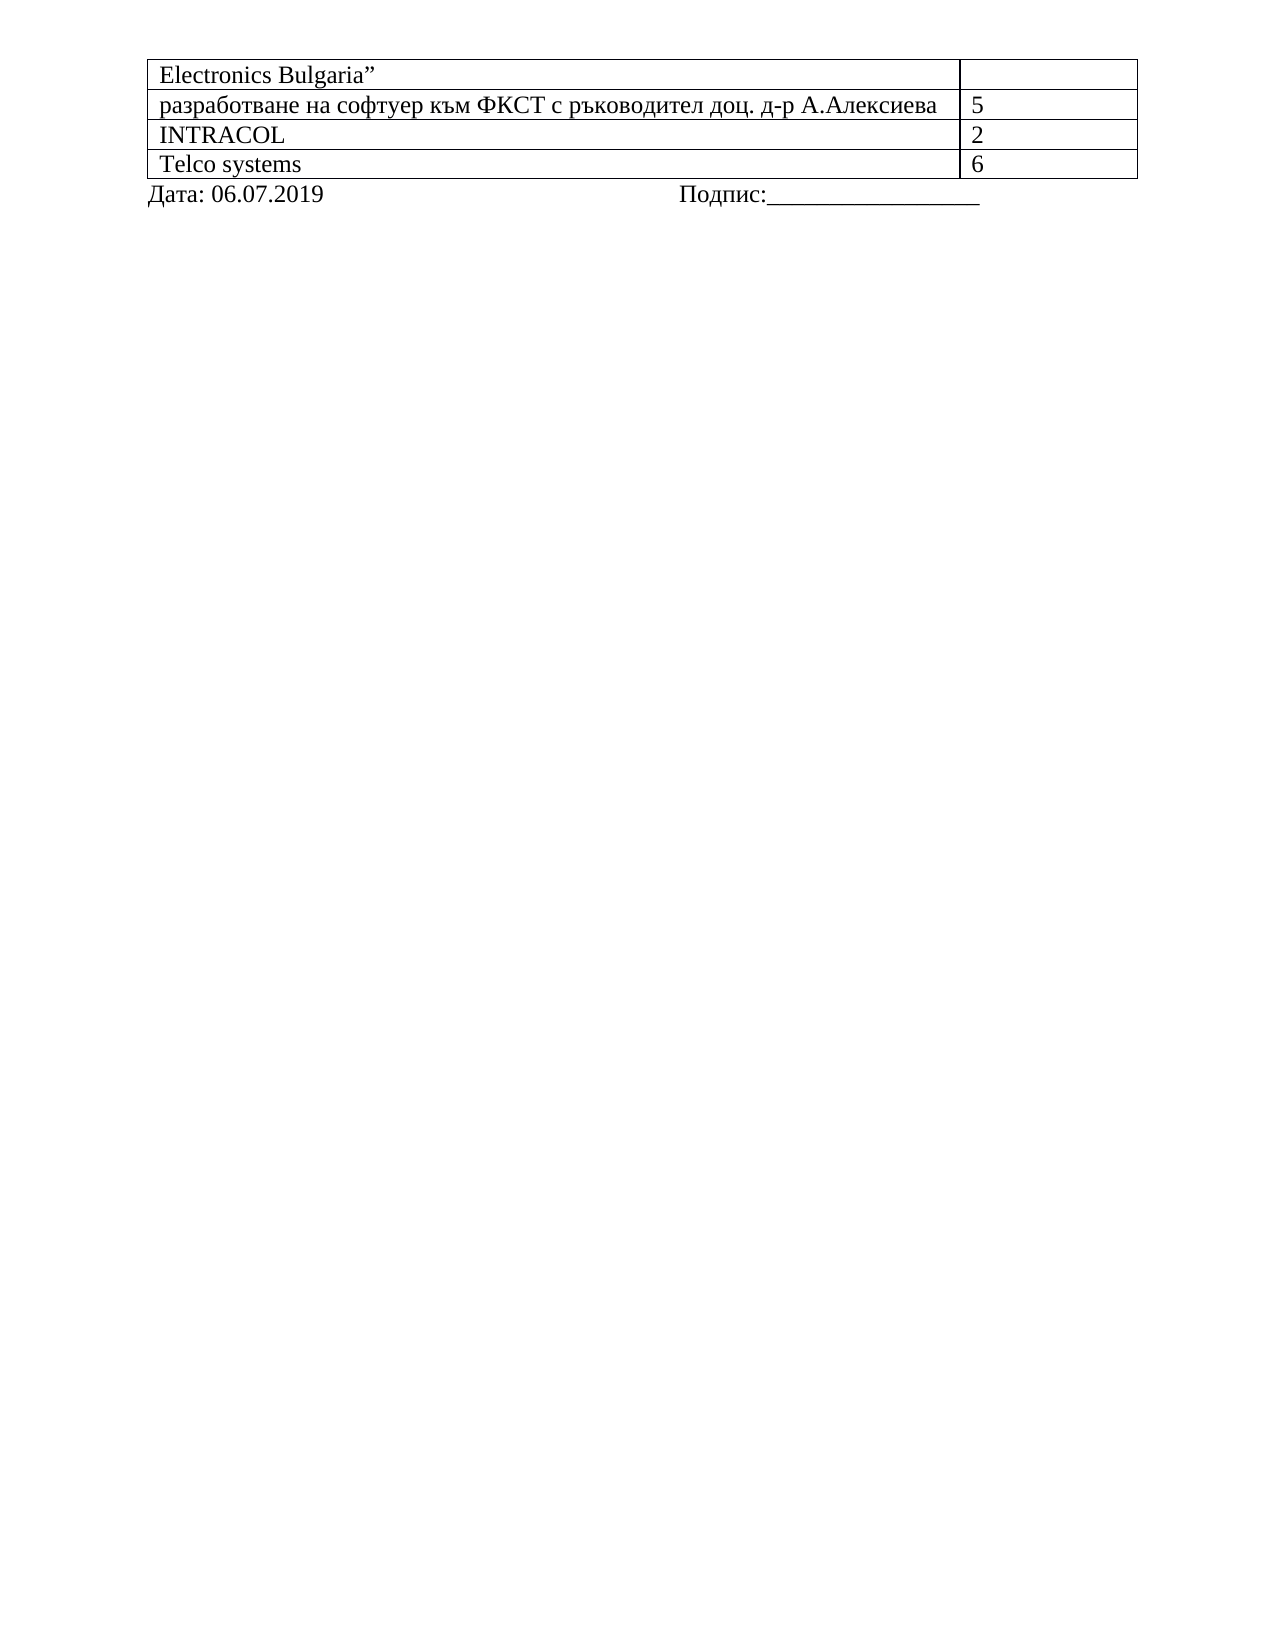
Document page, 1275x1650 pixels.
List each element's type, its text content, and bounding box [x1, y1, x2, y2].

table_cell [961, 60, 1137, 89]
table_cell INTRACOL [148, 120, 959, 148]
table_cell 5 [961, 90, 1137, 119]
table_cell Electronics Bulgaria” [148, 60, 959, 89]
table_cell Telco systems [148, 150, 959, 178]
text Дата: 06.07.2019 Подпис:_________________ [148, 179, 1127, 208]
table_cell 6 [961, 150, 1137, 178]
table_cell 2 [961, 120, 1137, 148]
table_cell разработване на софтуер към ФКСТ с ръководител доц. д-р А.Алексиева [148, 90, 959, 119]
